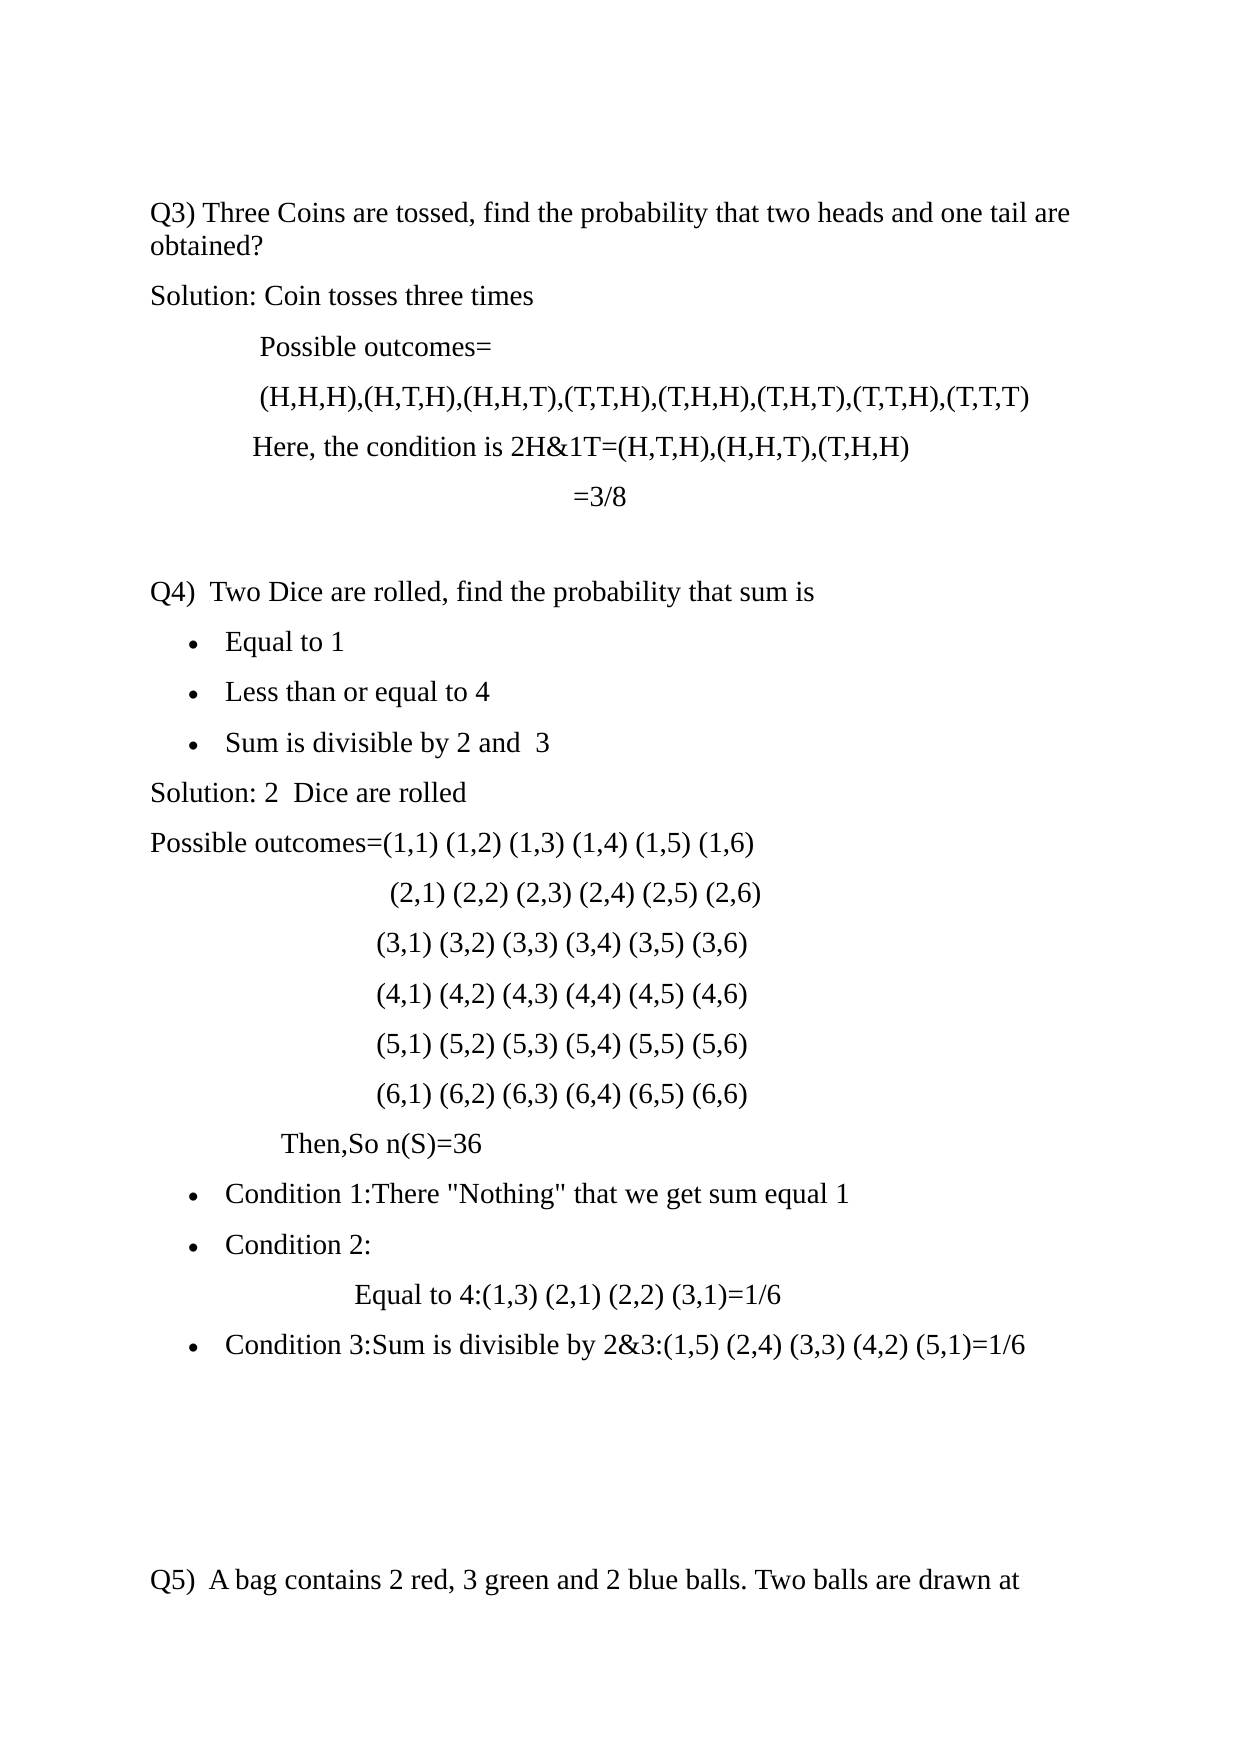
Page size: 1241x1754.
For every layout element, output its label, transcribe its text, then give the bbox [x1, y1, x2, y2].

text Then,So n(S)=36 [150, 1126, 1090, 1160]
text (5,1) (5,2) (5,3) (5,4) (5,5) (5,6) [150, 1026, 1090, 1059]
list Sum is divisible by 2 and 3 [187, 725, 1090, 758]
text (2,1) (2,2) (2,3) (2,4) (2,5) (2,6) [150, 875, 1090, 909]
text Equal to 4:(1,3) (2,1) (2,2) (3,1)=1/6 [150, 1277, 1090, 1311]
text Possible outcomes=(1,1) (1,2) (1,3) (1,4) (1,5) (1,6) [150, 825, 1090, 859]
text (3,1) (3,2) (3,3) (3,4) (3,5) (3,6) [150, 926, 1090, 959]
text Solution: Coin tosses three times [150, 278, 1090, 312]
list Condition 1:There "Nothing" that we get sum equal 1 [187, 1177, 1090, 1210]
text Q4) Two Dice are rolled, find the probability that sum is [150, 574, 1090, 608]
text Q3) Three Coins are tossed, find the probability that two heads and one tail are obtained? [150, 195, 1090, 262]
list Less than or equal to 4 [187, 674, 1090, 708]
text Q5) A bag contains 2 red, 3 green and 2 blue balls. Two balls are drawn at [150, 1562, 1090, 1595]
text Solution: 2 Dice are rolled [150, 775, 1090, 808]
text (H,H,H),(H,T,H),(H,H,T),(T,T,H),(T,H,H),(T,H,T),(T,T,H),(T,T,T) [150, 379, 1090, 412]
text (6,1) (6,2) (6,3) (6,4) (6,5) (6,6) [150, 1076, 1090, 1110]
text (4,1) (4,2) (4,3) (4,4) (4,5) (4,6) [150, 976, 1090, 1009]
list Equal to 1 [187, 624, 1090, 658]
text =3/8 [150, 479, 1090, 513]
list Condition 2: [187, 1227, 1090, 1260]
text Possible outcomes= [150, 329, 1090, 362]
list Condition 3:Sum is divisible by 2&3:(1,5) (2,4) (3,3) (4,2) (5,1)=1/6 [187, 1327, 1090, 1361]
text Here, the condition is 2H&1T=(H,T,H),(H,H,T),(T,H,H) [150, 429, 1090, 463]
